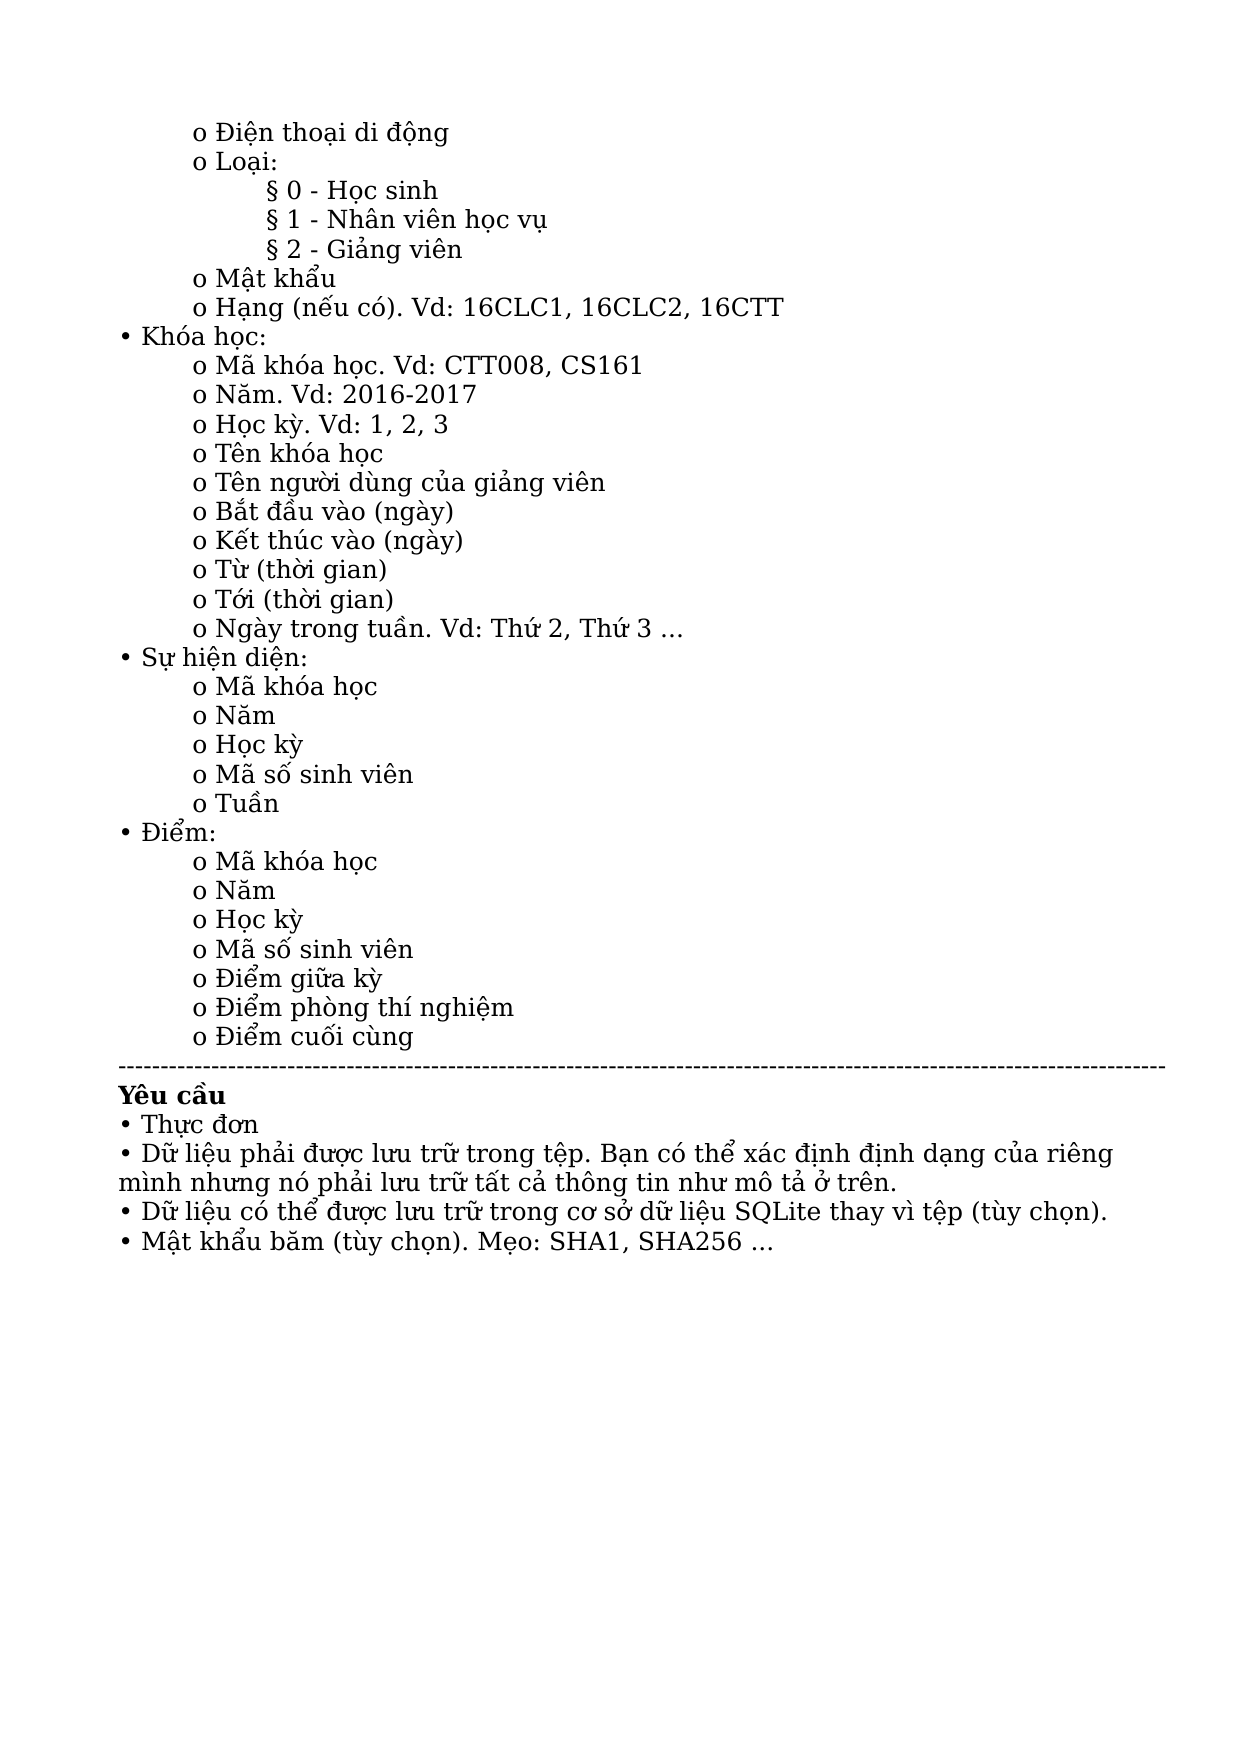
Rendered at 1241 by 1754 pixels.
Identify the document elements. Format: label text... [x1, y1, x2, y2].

text Yêu cầu [118, 1081, 1122, 1110]
text o Tới (thời gian) [118, 585, 1122, 614]
text • Khóa học: [118, 322, 1122, 351]
text o Năm [118, 701, 1122, 731]
text o Điểm cuối cùng [118, 1022, 1122, 1051]
text o Năm [118, 876, 1122, 906]
text o Bắt đầu vào (ngày) [118, 497, 1122, 526]
text o Mã số sinh viên [118, 760, 1122, 789]
text • Dữ liệu phải được lưu trữ trong tệp. Bạn có thể xác định định dạng của riêng mình nhưng nó phải lưu trữ tất cả thông tin như mô tả ở trên. [118, 1139, 1122, 1197]
text o Điểm phòng thí nghiệm [118, 993, 1122, 1022]
text o Tên khóa học [118, 439, 1122, 468]
text o Mã khóa học [118, 672, 1122, 701]
text o Mã khóa học [118, 847, 1122, 876]
text o Điểm giữa kỳ [118, 964, 1122, 993]
text • Điểm: [118, 818, 1122, 847]
text o Mã số sinh viên [118, 935, 1122, 964]
text o Năm. Vd: 2016-2017 [118, 381, 1122, 410]
text o Mật khẩu [118, 264, 1122, 293]
text § 1 - Nhân viên học vụ [118, 206, 1122, 235]
text o Hạng (nếu có). Vd: 16CLC1, 16CLC2, 16CTT [118, 293, 1122, 322]
text • Sự hiện diện: [118, 643, 1122, 672]
text o Ngày trong tuần. Vd: Thứ 2, Thứ 3 ... [118, 614, 1122, 643]
text o Điện thoại di động [118, 118, 1122, 147]
text o Học kỳ [118, 731, 1122, 760]
text o Kết thúc vào (ngày) [118, 526, 1122, 556]
text § 0 - Học sinh [118, 176, 1122, 206]
text o Học kỳ. Vd: 1, 2, 3 [118, 410, 1122, 439]
text § 2 - Giảng viên [118, 235, 1122, 264]
text o Loại: [118, 147, 1122, 176]
text o Tên người dùng của giảng viên [118, 468, 1122, 497]
text • Dữ liệu có thể được lưu trữ trong cơ sở dữ liệu SQLite thay vì tệp (tùy chọn). • Mật khẩu băm (tùy chọn). Mẹo: SHA1, SHA256 ... [118, 1197, 1122, 1256]
text o Mã khóa học. Vd: CTT008, CS161 [118, 351, 1122, 381]
text • Thực đơn [118, 1110, 1122, 1139]
text o Từ (thời gian) [118, 556, 1122, 585]
text o Học kỳ [118, 906, 1122, 935]
text o Tuần [118, 789, 1122, 818]
